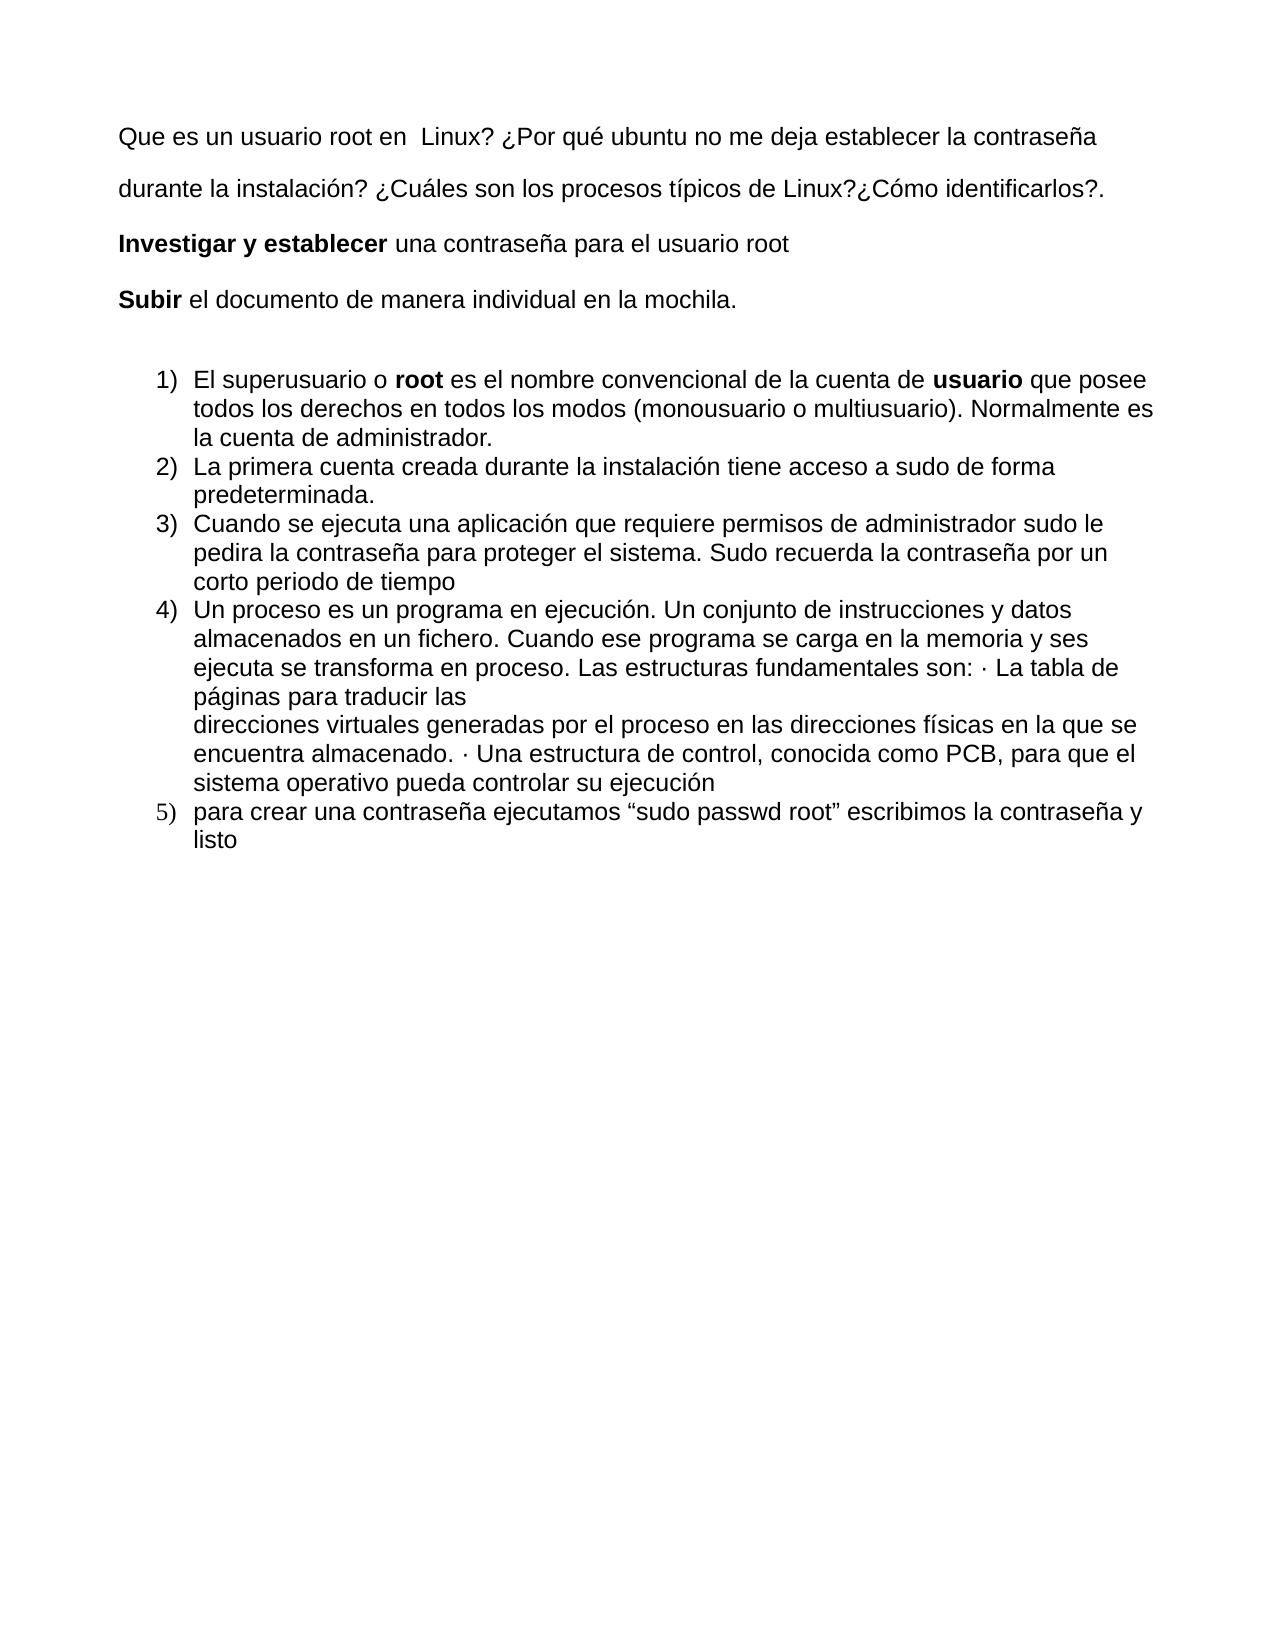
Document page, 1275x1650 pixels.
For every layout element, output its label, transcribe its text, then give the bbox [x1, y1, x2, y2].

list El superusuario o root es el nombre convencional de la cuenta de usuario que posee todos los derechos en todos los modos (monousuario o multiusuario). Normalmente es la cuenta de administrador. [156, 365, 1157, 451]
list Cuando se ejecuta una aplicación que requiere permisos de administrador sudo le pedira la contraseña para proteger el sistema. Sudo recuerda la contraseña por un corto periodo de tiempo [156, 509, 1157, 595]
text Subir el documento de manera individual en la mochila. [118, 285, 1157, 314]
list para crear una contraseña ejecutamos “sudo passwd root” escribimos la contraseña y listo [156, 796, 1157, 883]
text Que es un usuario root en Linux? ¿Por qué ubuntu no me deja establecer la contraseña durante la instalación? ¿Cuáles son los procesos típicos de Linux?¿Cómo identificarlos?. [118, 122, 1157, 202]
list La primera cuenta creada durante la instalación tiene acceso a sudo de forma predeterminada. [156, 451, 1157, 509]
list Un proceso es un programa en ejecución. Un conjunto de instrucciones y datos almacenados en un fichero. Cuando ese programa se carga en la memoria y ses ejecuta se transforma en proceso. Las estructuras fundamentales son: · La tabla de páginas para traducir las direcciones virtuales generadas por el proceso en las direcciones físicas en la que se encuentra almacenado. · Una estructura de control, conocida como PCB, para que el sistema operativo pueda controlar su ejecución [156, 595, 1157, 796]
text Investigar y establecer una contraseña para el usuario root [118, 229, 1157, 258]
